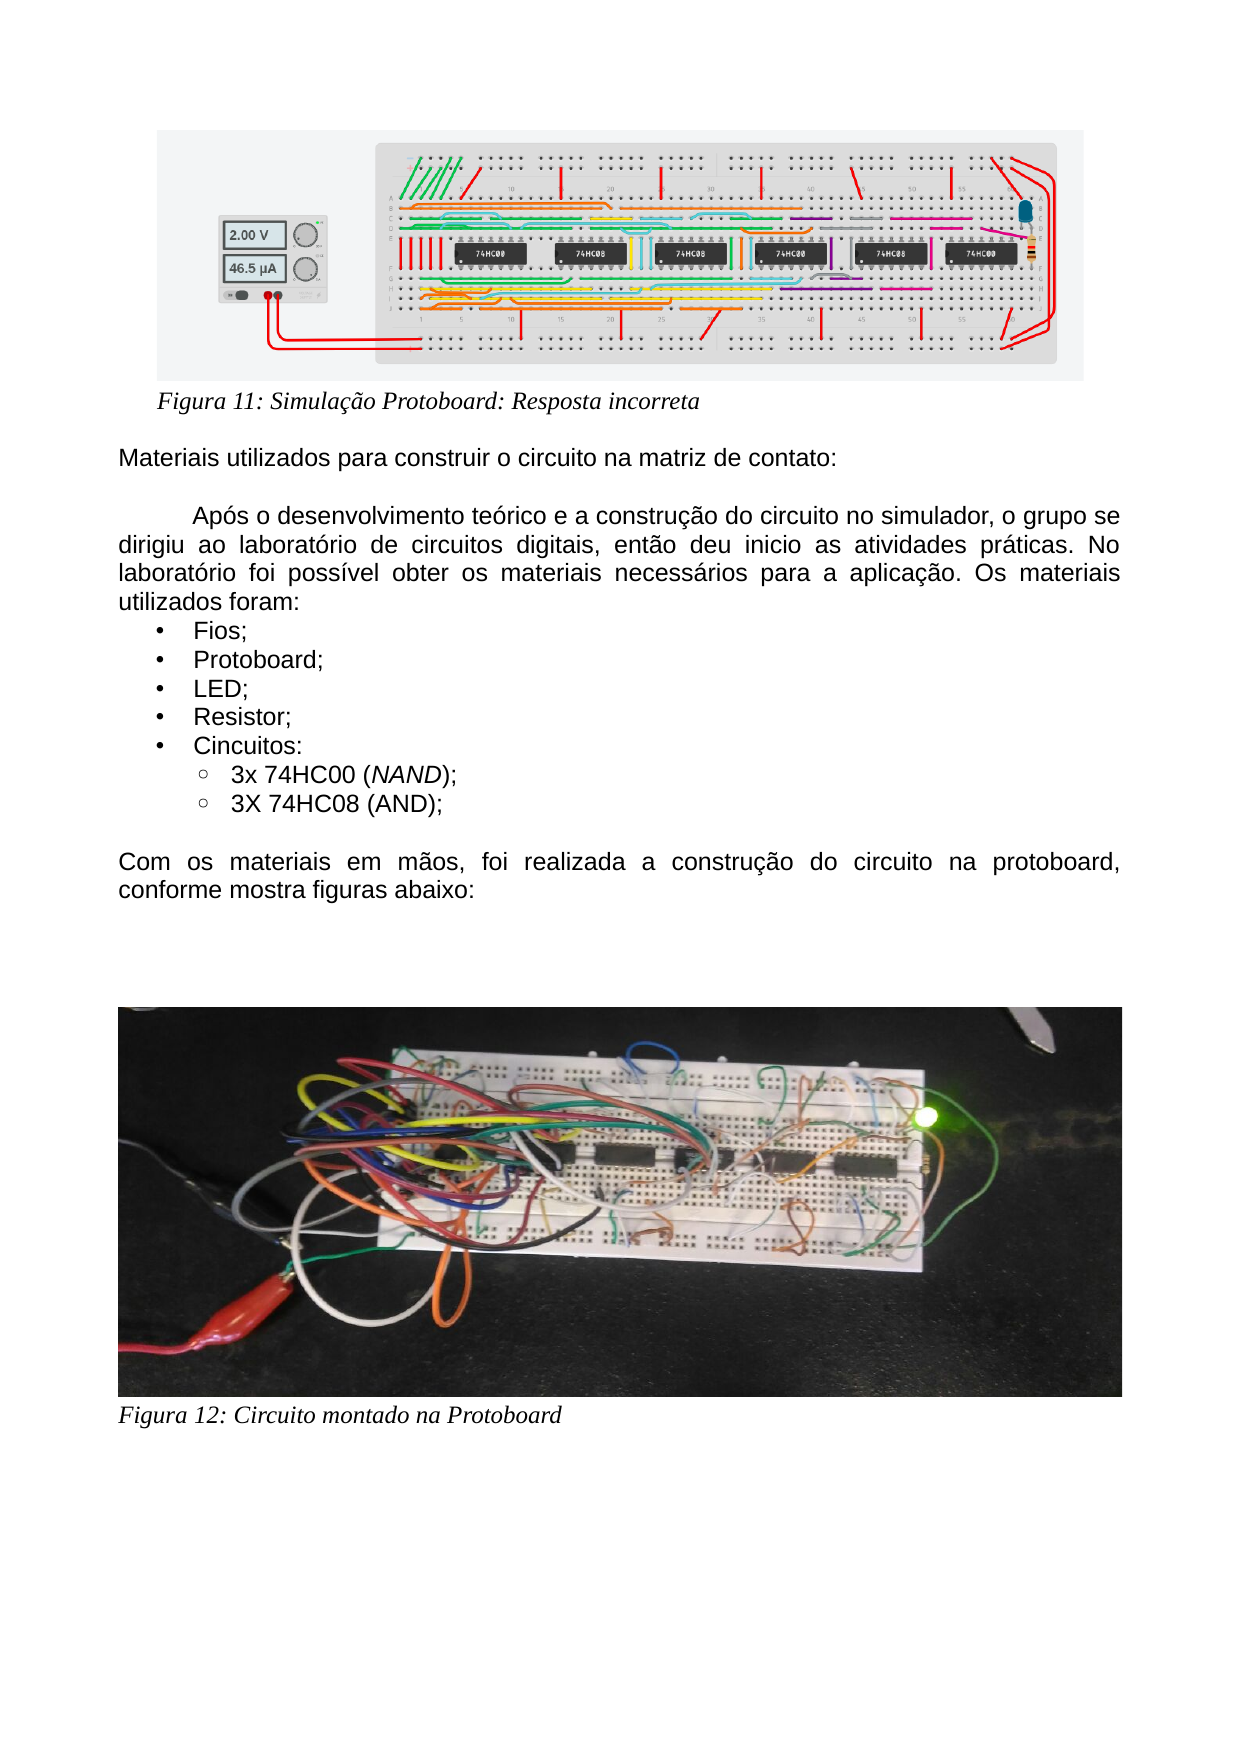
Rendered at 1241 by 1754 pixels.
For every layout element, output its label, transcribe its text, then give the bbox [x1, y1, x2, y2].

list Fios; [156, 616, 1122, 645]
picture [156, 130, 1084, 381]
picture [118, 1007, 1123, 1397]
list LED; [156, 673, 1122, 702]
text Materiais utilizados para construir o circuito na matriz de contato: [118, 443, 1122, 472]
list 3X 74HC08 (AND); [193, 789, 1122, 818]
text Após o desenvolvimento teórico e a construção do circuito no simulador, o grupo se dirigiu ao laboratório de circuitos digitais, então deu inicio as atividades práticas. No laboratório foi possível obter os materiais necessários para a aplicação. Os materiais utilizados foram: [118, 501, 1122, 616]
text Com os materiais em mãos, foi realizada a construção do circuito na protoboard, conforme mostra figuras abaixo: [118, 847, 1122, 904]
list Resistor; [156, 702, 1122, 731]
text Figura 12: Circuito montado na Protoboard [118, 1397, 1122, 1429]
list Cincuitos: [156, 731, 1122, 760]
list Protoboard; [156, 645, 1122, 673]
text Figura 11: Simulação Protoboard: Resposta incorreta [157, 381, 1083, 414]
list 3x 74HC00 (NAND); [193, 760, 1122, 789]
